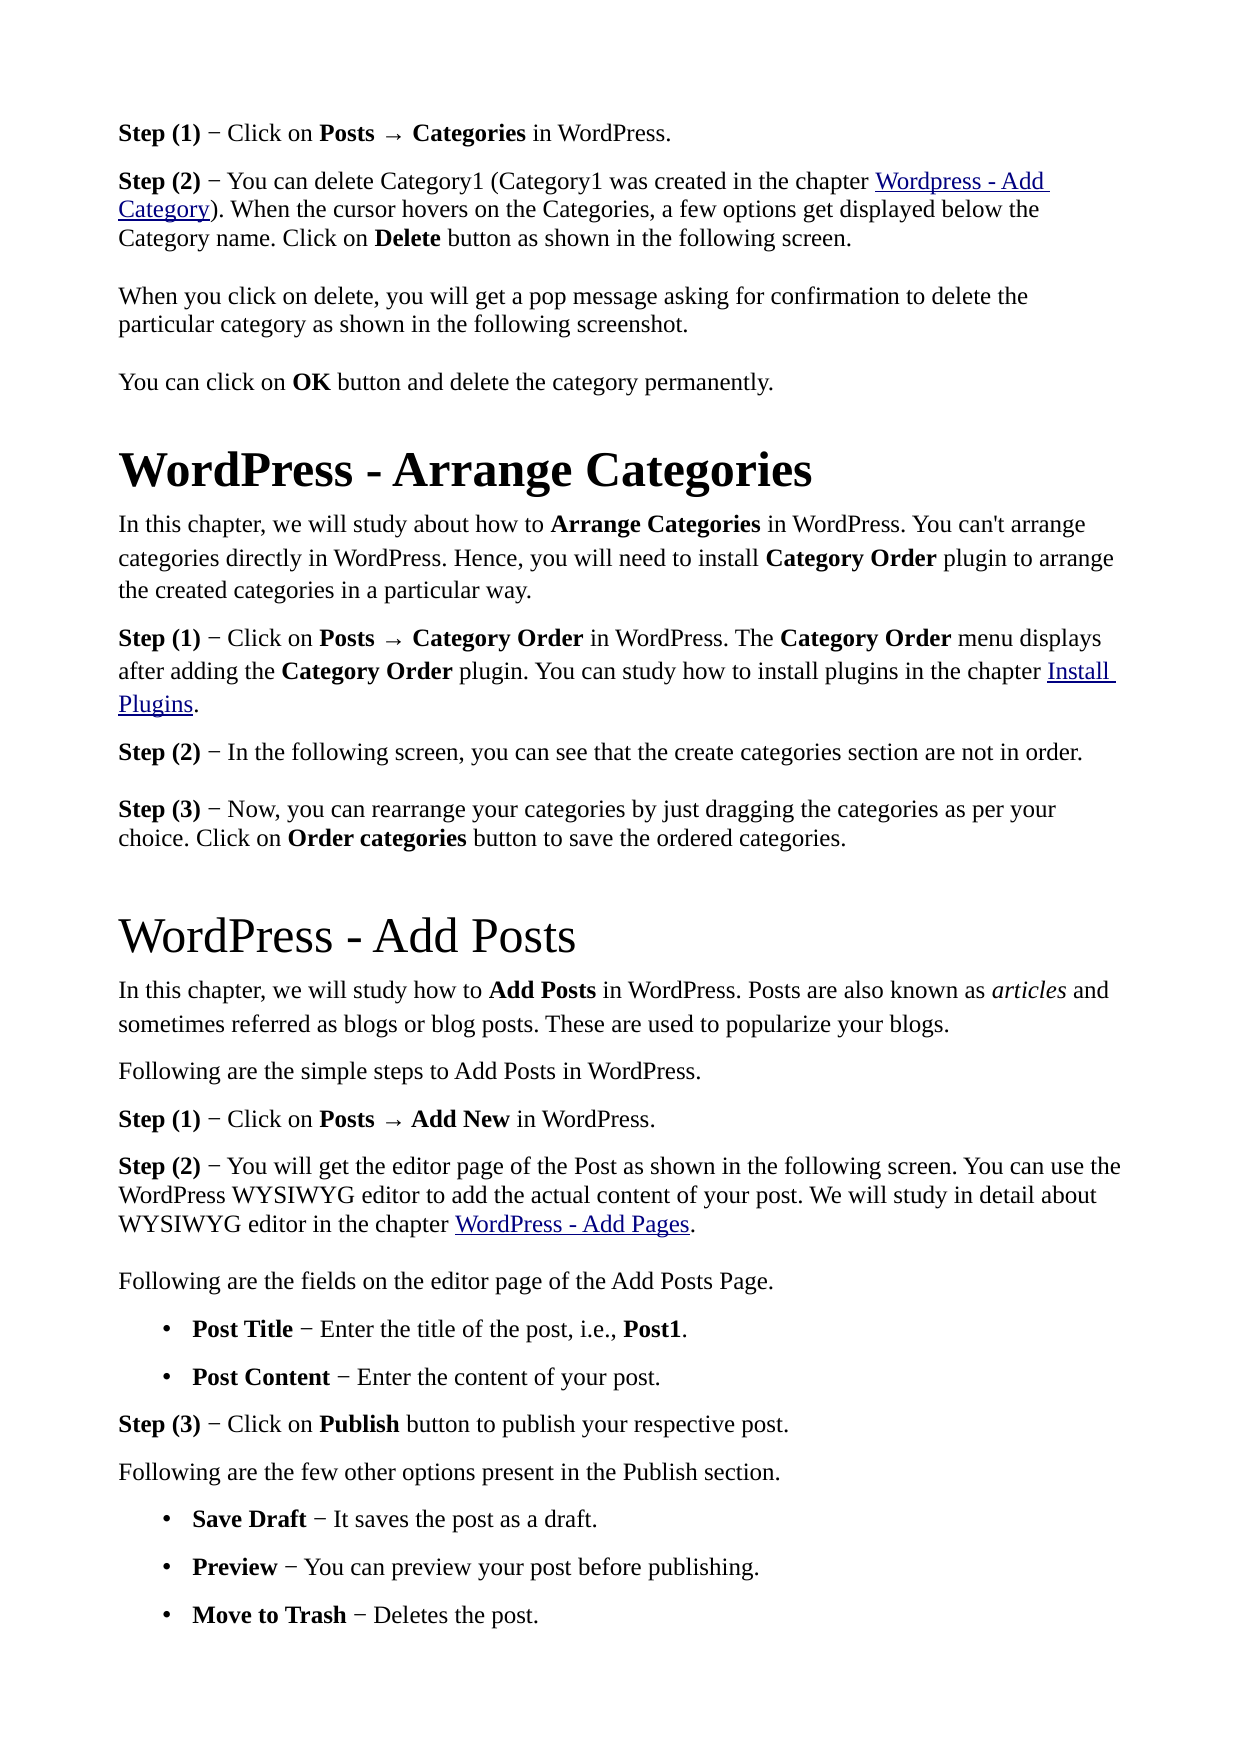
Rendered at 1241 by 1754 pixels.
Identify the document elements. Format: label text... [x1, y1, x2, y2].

text Step (1) − Click on Posts → Categories in WordPress. [118, 118, 1122, 147]
text Step (1) − Click on Posts → Category Order in WordPress. The Category Order menu displays after adding the Category Order plugin. You can study how to install plugins in the chapter Install Plugins. [118, 623, 1122, 718]
list Preview − You can preview your post before publishing. [162, 1552, 1122, 1581]
subtitle WordPress - Arrange Categories [118, 439, 1122, 497]
text Step (2) − You can delete Category1 (Category1 was created in the chapter Wordpress - Add Category). When the cursor hovers on the Categories, a few options get displayed below the Category name. Click on Delete button as shown in the following screen. [118, 166, 1122, 252]
text When you click on delete, you will get a pop message asking for confirmation to delete the particular category as shown in the following screenshot. [118, 281, 1122, 338]
text In this chapter, we will study about how to Arrange Categories in WordPress. You can't arrange categories directly in WordPress. Hence, you will need to install Category Order plugin to arrange the created categories in a particular way. [118, 509, 1122, 604]
text Following are the fields on the editor page of the Add Posts Page. [118, 1266, 1122, 1295]
list Post Title − Enter the title of the post, i.e., Post1. [162, 1314, 1122, 1343]
text Following are the few other options present in the Publish section. [118, 1457, 1122, 1486]
list Post Content − Enter the content of your post. [162, 1362, 1122, 1390]
text In this chapter, we will study how to Add Posts in WordPress. Posts are also known as articles and sometimes referred as blogs or blog posts. These are used to popularize your blogs. [118, 976, 1122, 1037]
text Step (2) − In the following screen, you can see that the create categories section are not in order. [118, 737, 1122, 766]
text Step (2) − You will get the editor page of the Post as shown in the following screen. You can use the WordPress WYSIWYG editor to add the actual content of your post. We will study in detail about WYSIWYG editor in the chapter WordPress - Add Pages. [118, 1151, 1122, 1238]
text Step (3) − Click on Publish button to publish your respective post. [118, 1409, 1122, 1438]
text Step (1) − Click on Posts → Add New in WordPress. [118, 1104, 1122, 1133]
text Step (3) − Now, you can rearrange your categories by just dragging the categories as per your choice. Click on Order categories button to save the ordered categories. [118, 794, 1122, 852]
text You can click on OK button and delete the category permanently. [118, 367, 1122, 396]
list Save Draft − It saves the post as a draft. [162, 1504, 1122, 1533]
text Following are the simple steps to Add Posts in WordPress. [118, 1056, 1122, 1085]
list Move to Trash − Deletes the post. [162, 1600, 1122, 1628]
subtitle WordPress - Add Posts [118, 906, 1122, 963]
